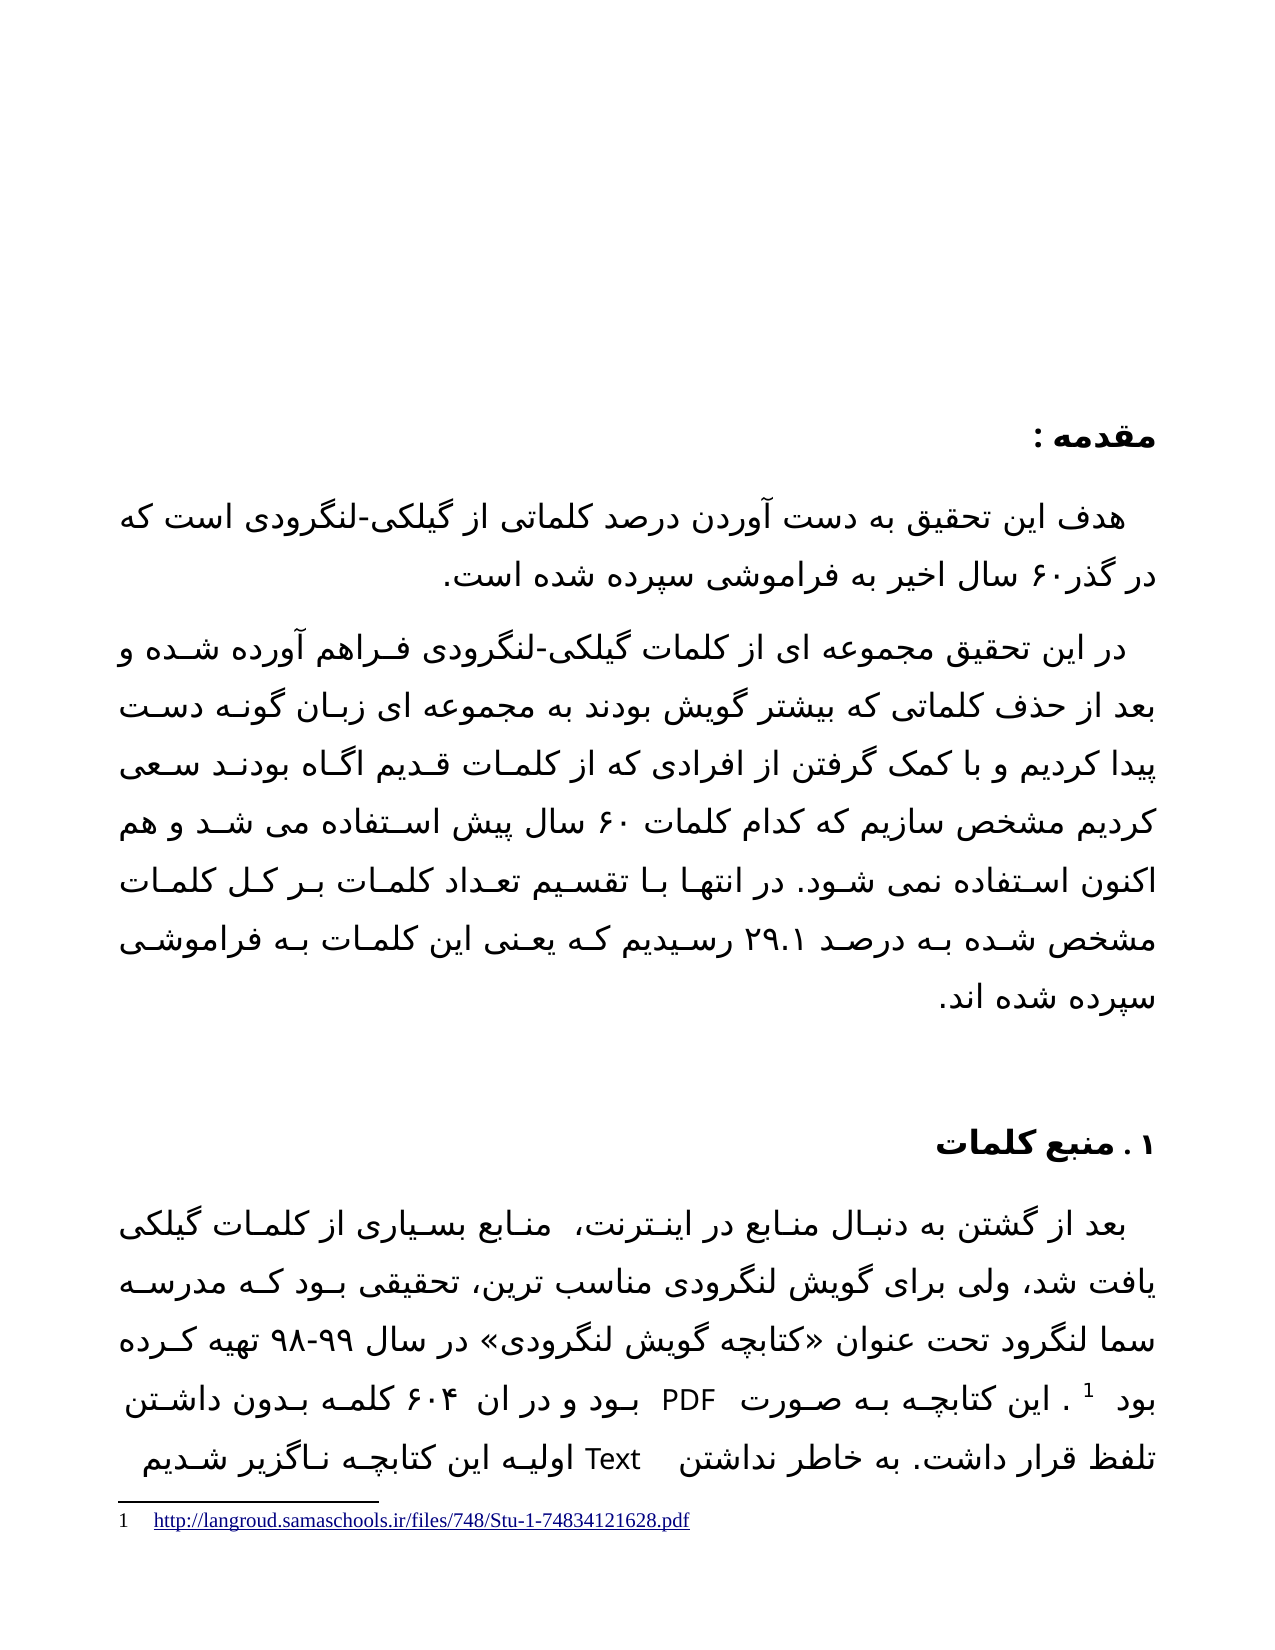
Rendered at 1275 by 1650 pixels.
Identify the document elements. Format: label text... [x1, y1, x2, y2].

text در این تحقیق مجموعه ای از کلمات گیلکی-لنگرودی فراهم آورده شده و بعد از حذف کلماتی که بیشتر گویش بودند به مجموعه ای زبان گونه دست پیدا کردیم و با کمک گرفتن از افرادی که از کلمات قدیم اگاه بودند سعی کردیم مشخص سازیم که کدام کلمات ۶۰ سال پیش استفاده می شد و هم اکنون استفاده نمی شود. در انتها با تقسیم تعداد کلمات بر کل کلمات مشخص شده به درصد ۲۹.۱ رسیدیم که یعنی این کلمات به فراموشی سپرده شده اند. [118, 628, 1157, 1017]
text ۱ . منبع کلمات [118, 1124, 1157, 1168]
text بعد از گشتن به دنبال منابع در اینترنت، منابع بسیاری از کلمات گیلکی یافت شد، ولی برای گویش لنگرودی مناسب ترین، تحقیقی بود که مدرسه سما لنگرود تحت عنوان «کتابچه گویش لنگرودی» در سال ۹۹-۹۸ تهیه کرده بود . این کتابچه به صورت PDF بود و در ان ۶۰۴ کلمه بدون داشتن تلفظ قرار داشت. به خاطر نداشتن Text اولیه این کتابچه ناگزیر شدیم که توسط یک برنامه ساده پایتون این PDF را به فایل CSV و سپس با import کردن در Libreoffice calc(Excel) ان را به XLS تبدیل نماییم. [118, 1204, 1157, 1478]
text http://langroud.samaschools.ir/files/748/Stu-1-74834121628.pdf [118, 1508, 1157, 1532]
text هدف این تحقیق به دست آوردن درصد کلماتی از گیلکی-لنگرودی است که در گذر۶۰ سال اخیر به فراموشی سپرده شده است. [118, 497, 1157, 594]
text مقدمه : [118, 418, 1157, 461]
